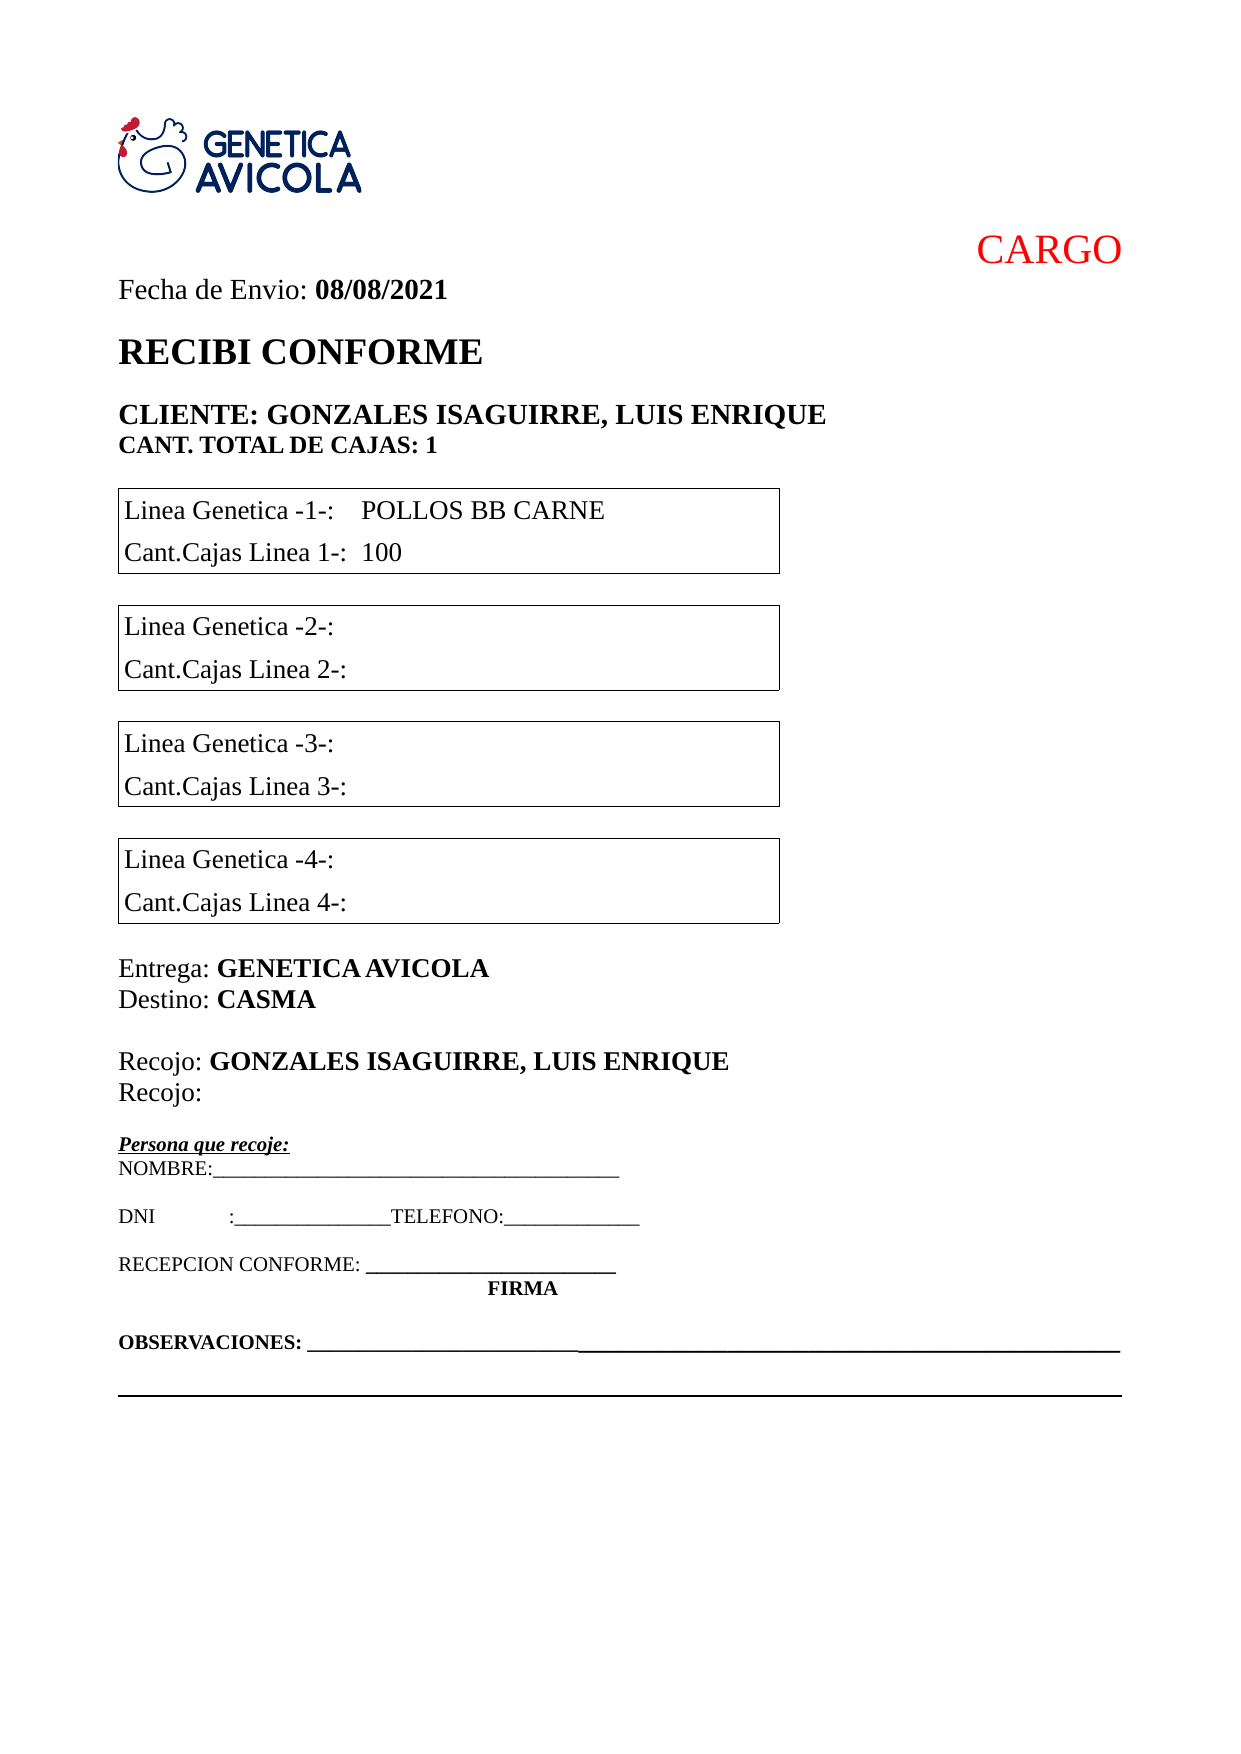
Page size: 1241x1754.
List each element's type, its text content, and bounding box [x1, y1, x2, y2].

text OBSERVACIONES: __________________________________________________________________ [118, 1324, 1122, 1355]
text Entrega: GENETICA AVICOLA [118, 952, 1122, 983]
text NOMBRE:_______________________________________ [118, 1156, 1122, 1180]
picture [117, 117, 362, 193]
text FIRMA [118, 1276, 1122, 1300]
text CANT. TOTAL DE CAJAS: 1 [118, 431, 1122, 459]
table_cell [118, 574, 356, 604]
text Fecha de Envio: 08/08/2021 [118, 272, 1122, 306]
table_cell Cant.Cajas Linea 3-: [119, 764, 356, 806]
table_header POLLOS BB CARNE [356, 489, 779, 531]
table_cell [118, 691, 356, 721]
table_cell [356, 574, 779, 604]
table_cell Cant.Cajas Linea 1-: [119, 531, 356, 573]
table_cell Linea Genetica -3-: [119, 722, 356, 764]
table_cell [356, 880, 779, 923]
text Destino: CASMA [118, 983, 1122, 1014]
table_cell Cant.Cajas Linea 4-: [119, 880, 356, 923]
table_cell 100 [356, 531, 779, 573]
table_header Linea Genetica -1-: [119, 489, 356, 531]
text Persona que recoje: [118, 1132, 1122, 1156]
table_cell Cant.Cajas Linea 2-: [119, 647, 356, 690]
table_cell [356, 647, 779, 690]
text Recojo: GONZALES ISAGUIRRE, LUIS ENRIQUE [118, 1045, 1122, 1076]
table_cell [356, 722, 779, 764]
table_cell [356, 606, 779, 647]
text CLIENTE: GONZALES ISAGUIRRE, LUIS ENRIQUE [118, 397, 1122, 431]
table_cell [356, 807, 779, 838]
table_cell [356, 691, 779, 721]
table_cell [356, 764, 779, 806]
text DNI :_______________TELEFONO:_____________ [118, 1204, 1122, 1228]
text CARGO [118, 224, 1122, 272]
table_cell [356, 839, 779, 880]
table_cell Linea Genetica -4-: [119, 839, 356, 880]
text Recojo: [118, 1076, 1122, 1108]
table_cell [118, 807, 356, 838]
text RECEPCION CONFORME: ________________________ [118, 1252, 1122, 1276]
table_cell Linea Genetica -2-: [119, 606, 356, 647]
text RECIBI CONFORME [118, 330, 1122, 373]
